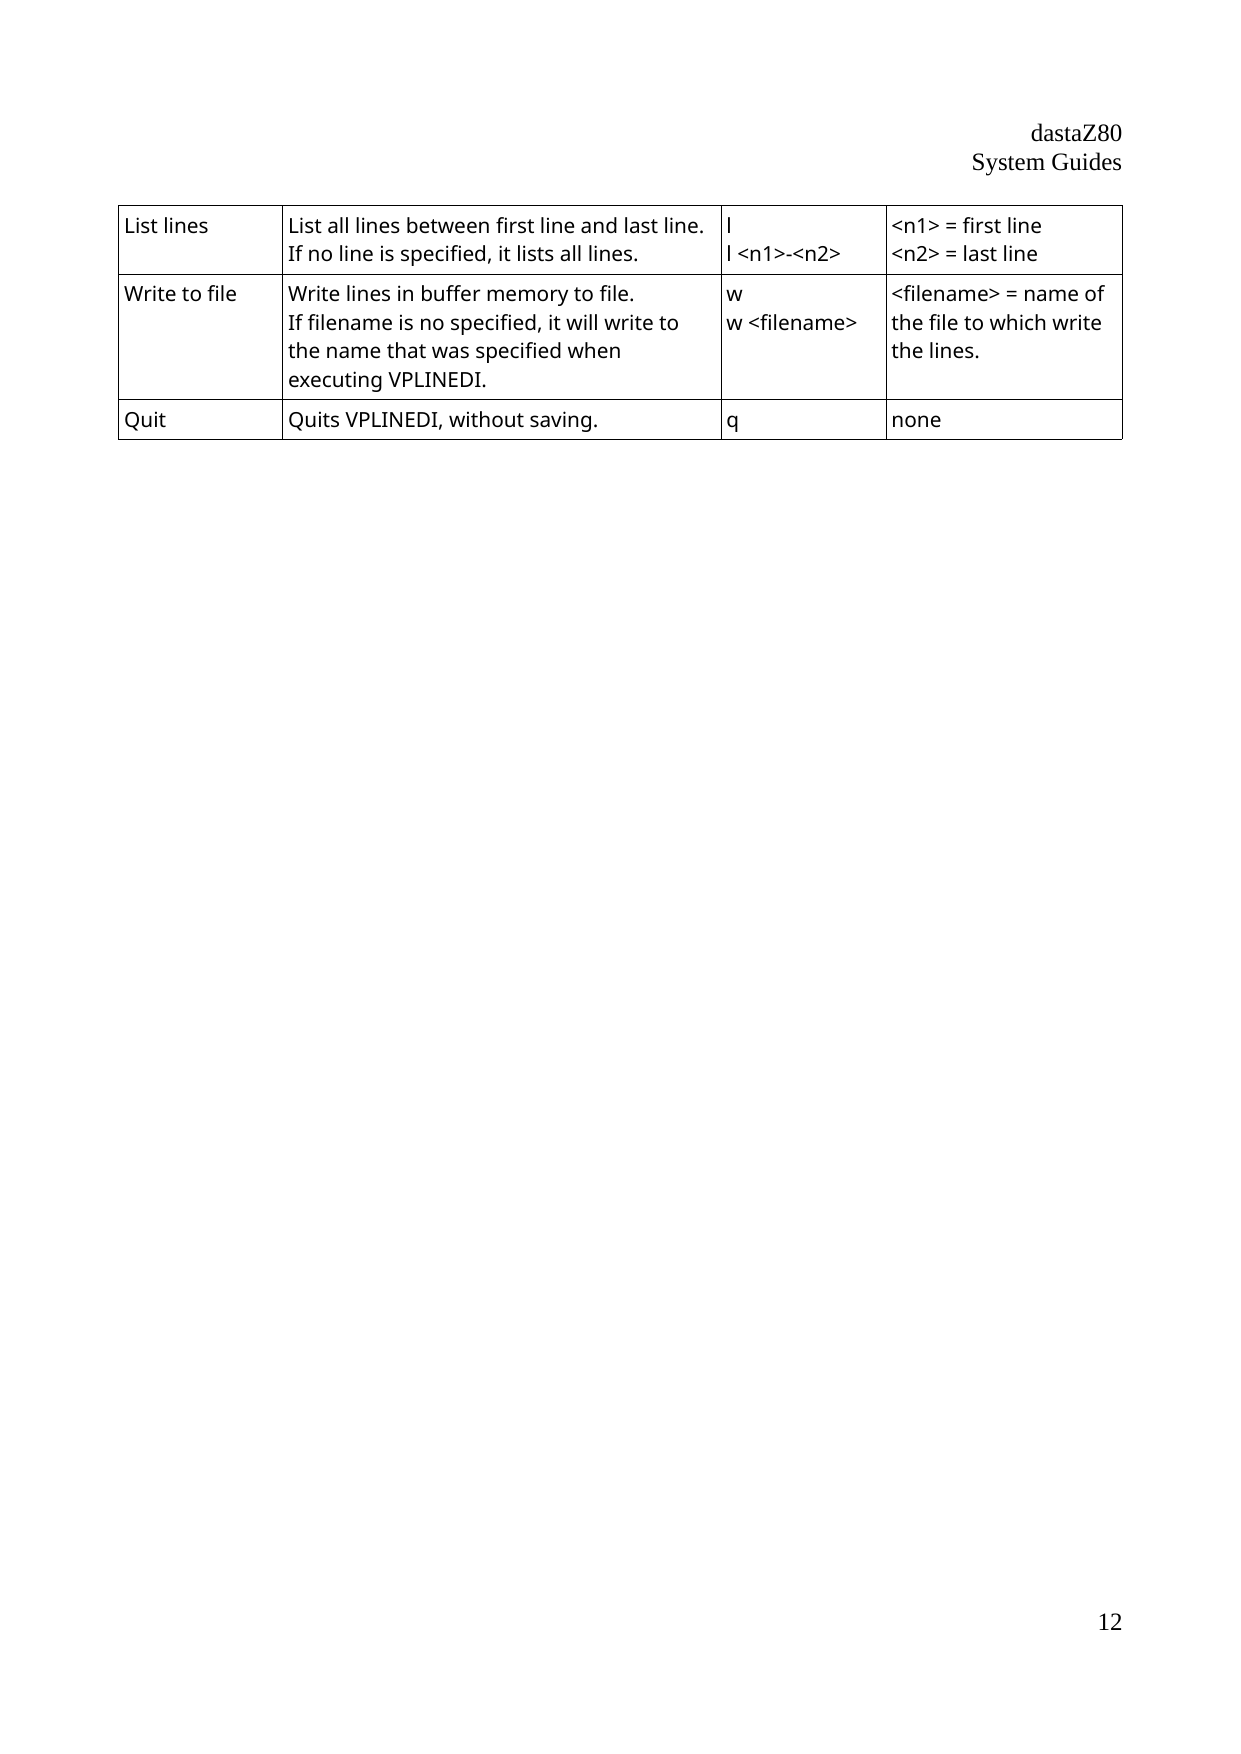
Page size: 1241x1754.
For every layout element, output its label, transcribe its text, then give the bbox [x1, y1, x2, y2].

table_cell List lines [119, 206, 282, 273]
table_cell <filename> = name of the file to which write the lines. [887, 275, 1122, 399]
table_cell none [887, 400, 1122, 439]
table_cell Write lines in buffer memory to file. If filename is no specified, it will write to the name that was specified when executing VPLINEDI. [283, 275, 721, 399]
table_cell w w <filename> [722, 275, 886, 399]
table_cell l l <n1>-<n2> [722, 206, 886, 273]
table_cell Quit [119, 400, 282, 439]
table_cell Write to file [119, 275, 282, 399]
table_cell <n1> = first line <n2> = last line [887, 206, 1122, 273]
table_cell Quits VPLINEDI, without saving. [283, 400, 721, 439]
table_cell q [722, 400, 886, 439]
table_cell List all lines between first line and last line. If no line is specified, it lists all lines. [283, 206, 721, 273]
